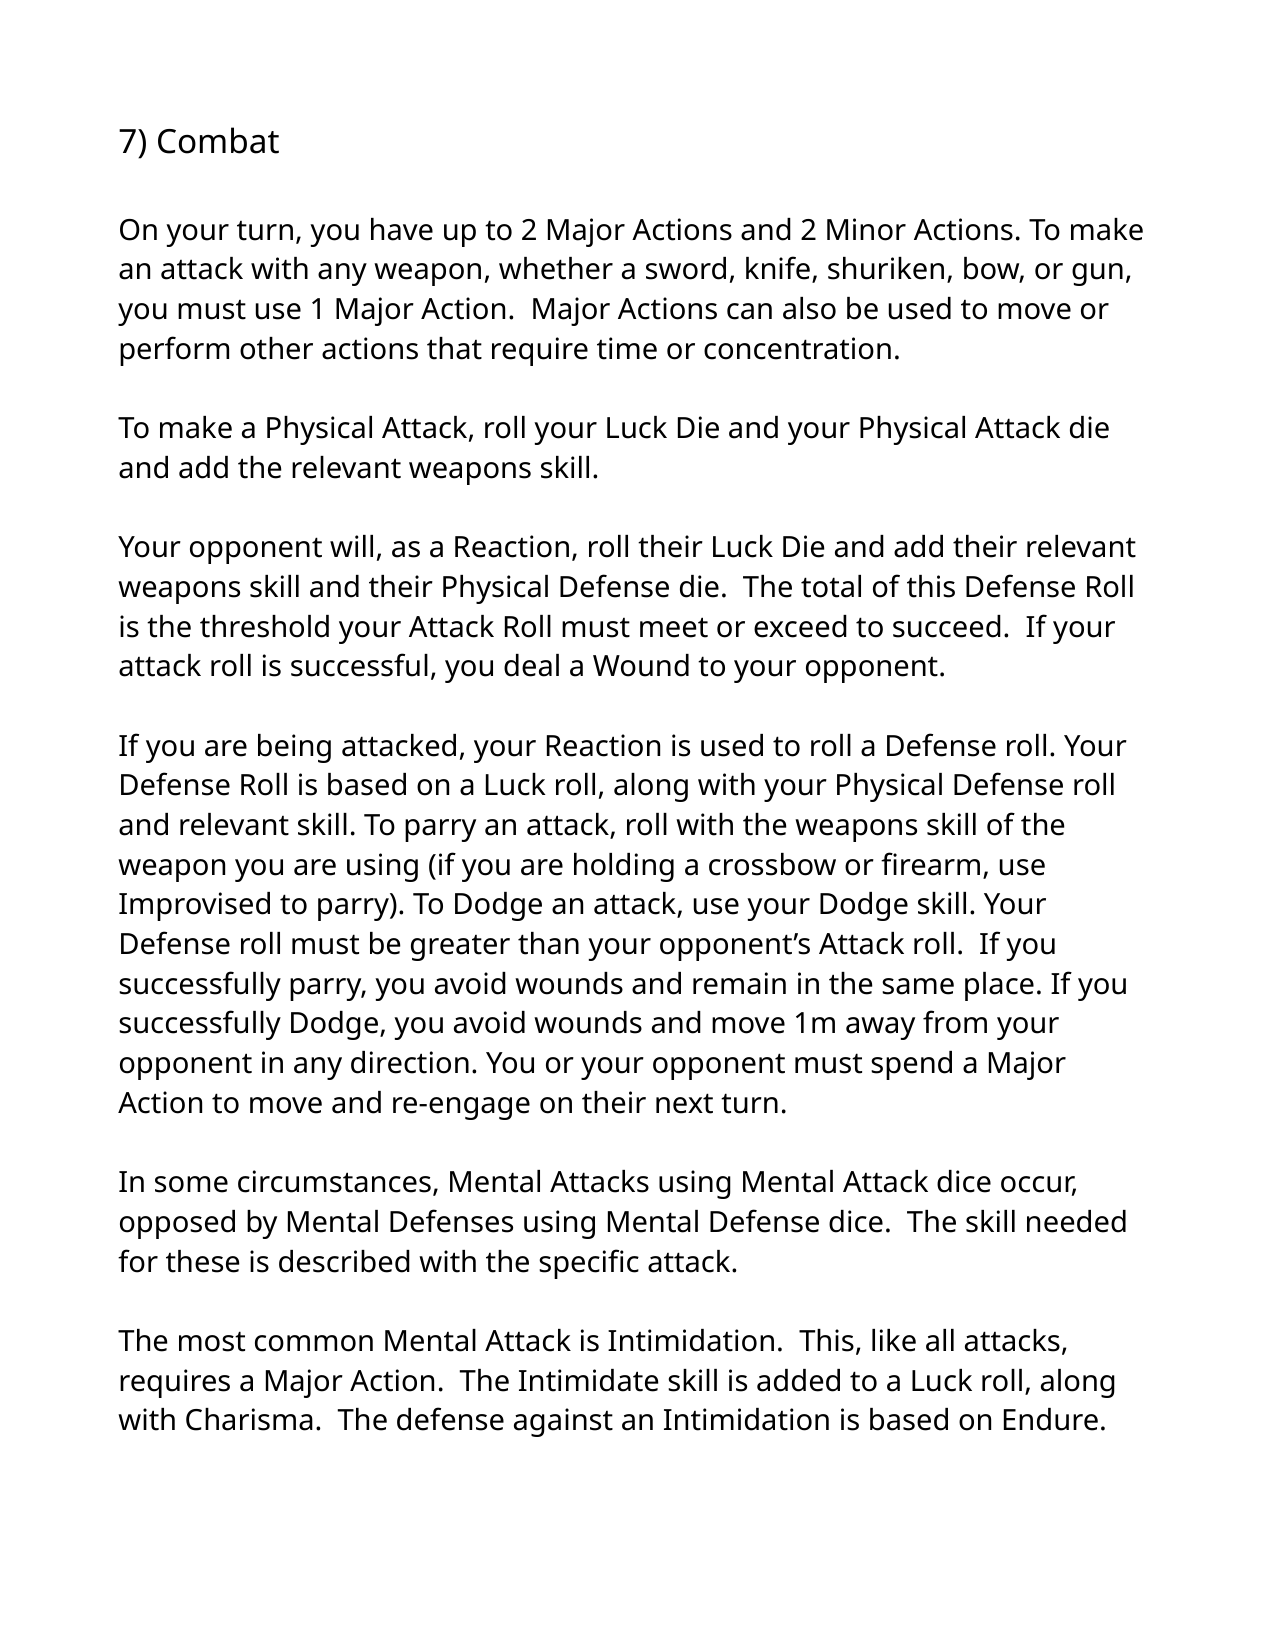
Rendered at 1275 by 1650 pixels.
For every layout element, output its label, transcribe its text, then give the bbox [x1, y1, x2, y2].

text The most common Mental Attack is Intimidation. This, like all attacks, requires a Major Action. The Intimidate skill is added to a Luck roll, along with Charisma. The defense against an Intimidation is based on Endure. [118, 1320, 1157, 1439]
text 7) Combat [118, 118, 1157, 163]
text Your opponent will, as a Reaction, roll their Luck Die and add their relevant weapons skill and their Physical Defense die. The total of this Defense Roll is the threshold your Attack Roll must meet or exceed to succeed. If your attack roll is successful, you deal a Wound to your opponent. [118, 526, 1157, 685]
text To make a Physical Attack, roll your Luck Die and your Physical Attack die and add the relevant weapons skill. [118, 407, 1157, 487]
text In some circumstances, Mental Attacks using Mental Attack dice occur, opposed by Mental Defenses using Mental Defense dice. The skill needed for these is described with the specific attack. [118, 1161, 1157, 1281]
text On your turn, you have up to 2 Major Actions and 2 Minor Actions. To make an attack with any weapon, whether a sword, knife, shuriken, bow, or gun, you must use 1 Major Action. Major Actions can also be used to move or perform other actions that require time or concentration. [118, 209, 1157, 368]
text If you are being attacked, your Reaction is used to roll a Defense roll. Your Defense Roll is based on a Luck roll, along with your Physical Defense roll and relevant skill. To parry an attack, roll with the weapons skill of the weapon you are using (if you are holding a crossbow or firearm, use Improvised to parry). To Dodge an attack, use your Dodge skill. Your Defense roll must be greater than your opponent’s Attack roll. If you successfully parry, you avoid wounds and remain in the same place. If you successfully Dodge, you avoid wounds and move 1m away from your opponent in any direction. You or your opponent must spend a Major Action to move and re-engage on their next turn. [118, 725, 1157, 1122]
